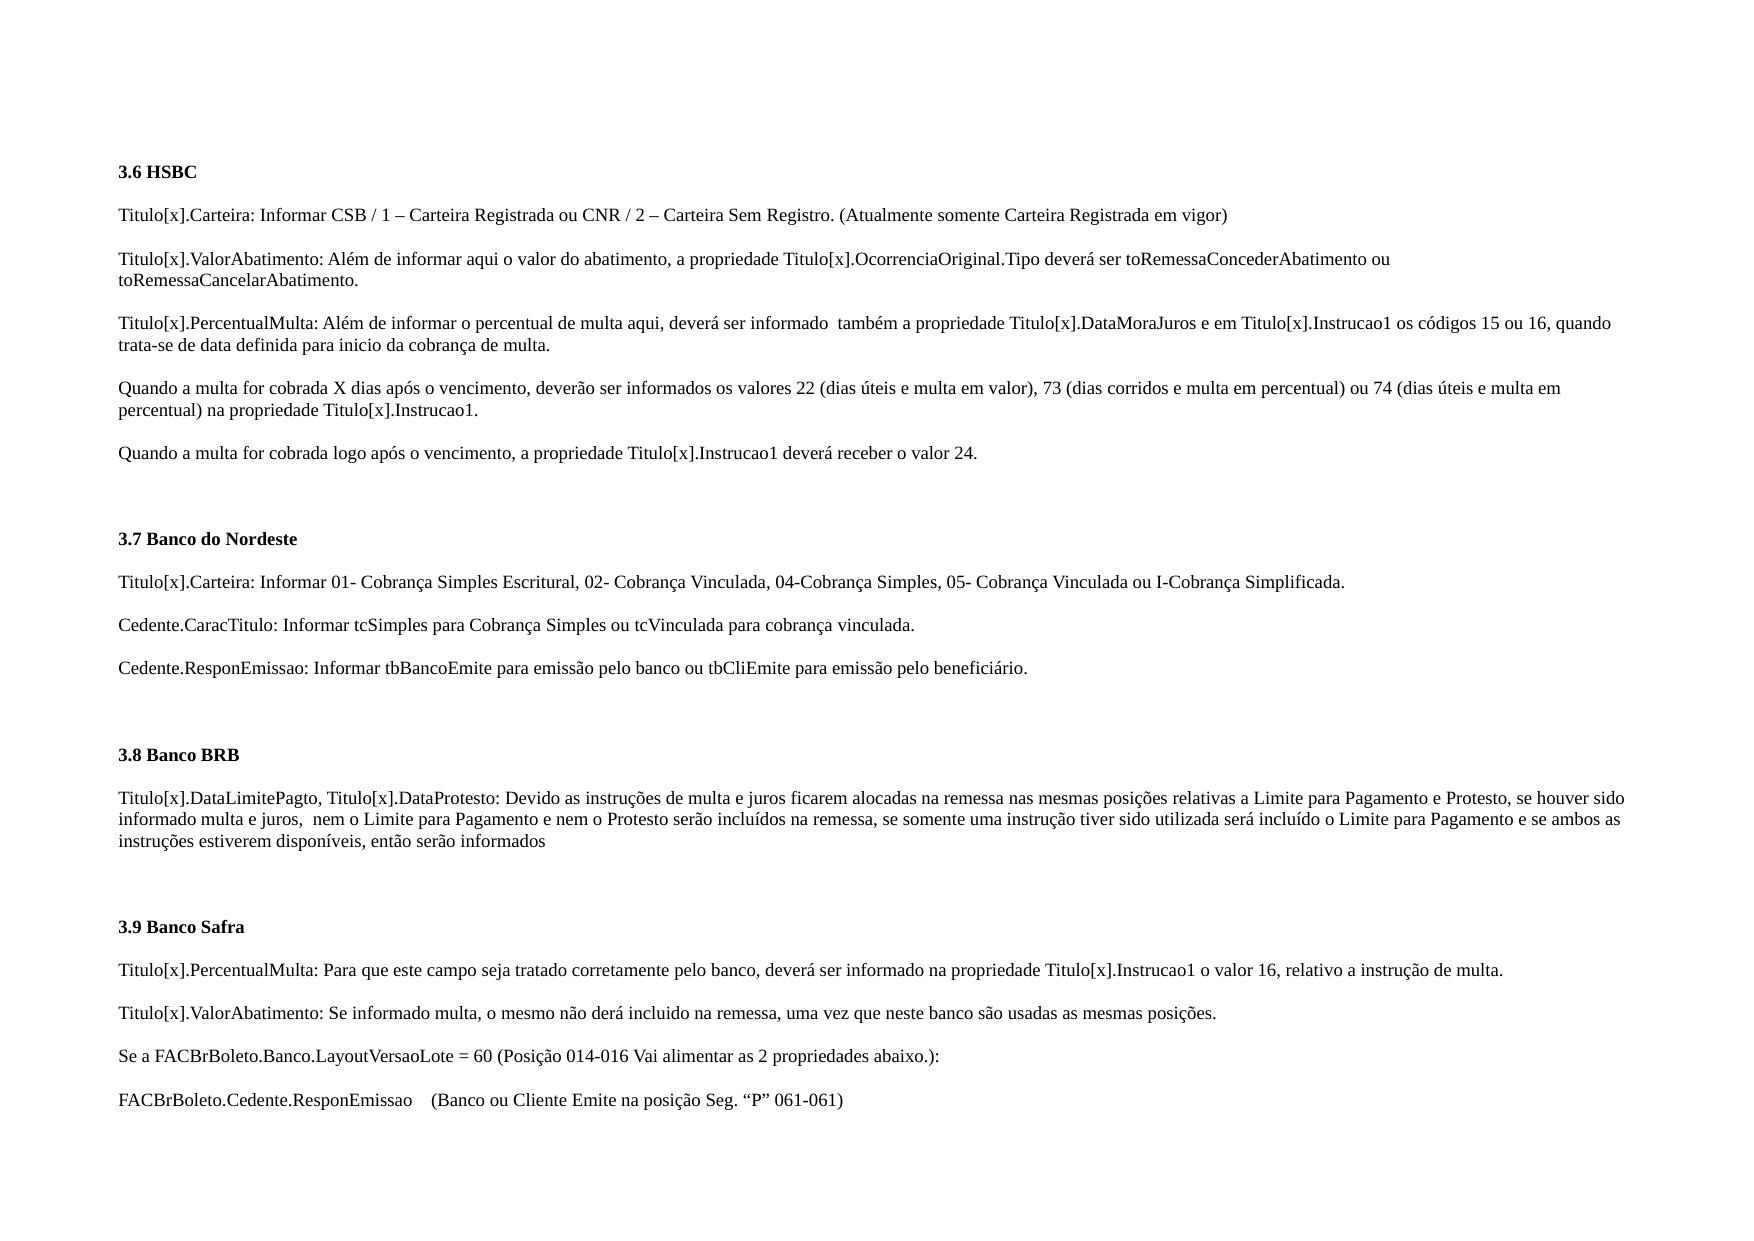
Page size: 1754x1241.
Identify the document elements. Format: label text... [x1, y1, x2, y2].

text Titulo[x].PercentualMulta: Para que este campo seja tratado corretamente pelo banco, deverá ser informado na propriedade Titulo[x].Instrucao1 o valor 16, relativo a instrução de multa. [118, 959, 1636, 981]
text 3.9 Banco Safra [118, 916, 1636, 937]
text 3.6 HSBC [118, 161, 1636, 183]
text Titulo[x].ValorAbatimento: Além de informar aqui o valor do abatimento, a propriedade Titulo[x].OcorrenciaOriginal.Tipo deverá ser toRemessaConcederAbatimento ou toRemessaCancelarAbatimento. [118, 247, 1636, 291]
text Titulo[x].PercentualMulta: Além de informar o percentual de multa aqui, deverá ser informado também a propriedade Titulo[x].DataMoraJuros e em Titulo[x].Instrucao1 os códigos 15 ou 16, quando trata-se de data definida para inicio da cobrança de multa. [118, 312, 1636, 355]
text Se a FACBrBoleto.Banco.LayoutVersaoLote = 60 (Posição 014-016 Vai alimentar as 2 propriedades abaixo.): [118, 1045, 1636, 1067]
text Titulo[x].Carteira: Informar CSB / 1 – Carteira Registrada ou CNR / 2 – Carteira Sem Registro. (Atualmente somente Carteira Registrada em vigor) [118, 204, 1636, 226]
text 3.7 Banco do Nordeste [118, 528, 1636, 549]
text Titulo[x].DataLimitePagto, Titulo[x].DataProtesto: Devido as instruções de multa e juros ficarem alocadas na remessa nas mesmas posições relativas a Limite para Pagamento e Protesto, se houver sido informado multa e juros, nem o Limite para Pagamento e nem o Protesto serão incluídos na remessa, se somente uma instrução tiver sido utilizada será incluído o Limite para Pagamento e se ambos as instruções estiverem disponíveis, então serão informados [118, 787, 1636, 851]
text Titulo[x].ValorAbatimento: Se informado multa, o mesmo não derá incluido na remessa, uma vez que neste banco são usadas as mesmas posições. [118, 1002, 1636, 1024]
text FACBrBoleto.Cedente.ResponEmissao (Banco ou Cliente Emite na posição Seg. “P” 061-061) [118, 1067, 1636, 1110]
text Cedente.CaracTitulo: Informar tcSimples para Cobrança Simples ou tcVinculada para cobrança vinculada. [118, 614, 1636, 636]
text Quando a multa for cobrada X dias após o vencimento, deverão ser informados os valores 22 (dias úteis e multa em valor), 73 (dias corridos e multa em percentual) ou 74 (dias úteis e multa em percentual) na propriedade Titulo[x].Instrucao1. [118, 377, 1636, 420]
text Quando a multa for cobrada logo após o vencimento, a propriedade Titulo[x].Instrucao1 deverá receber o valor 24. [118, 442, 1636, 463]
text Cedente.ResponEmissao: Informar tbBancoEmite para emissão pelo banco ou tbCliEmite para emissão pelo beneficiário. [118, 657, 1636, 679]
text 3.8 Banco BRB [118, 743, 1636, 765]
text Titulo[x].Carteira: Informar 01- Cobrança Simples Escritural, 02- Cobrança Vinculada, 04-Cobrança Simples, 05- Cobrança Vinculada ou I-Cobrança Simplificada. [118, 571, 1636, 592]
